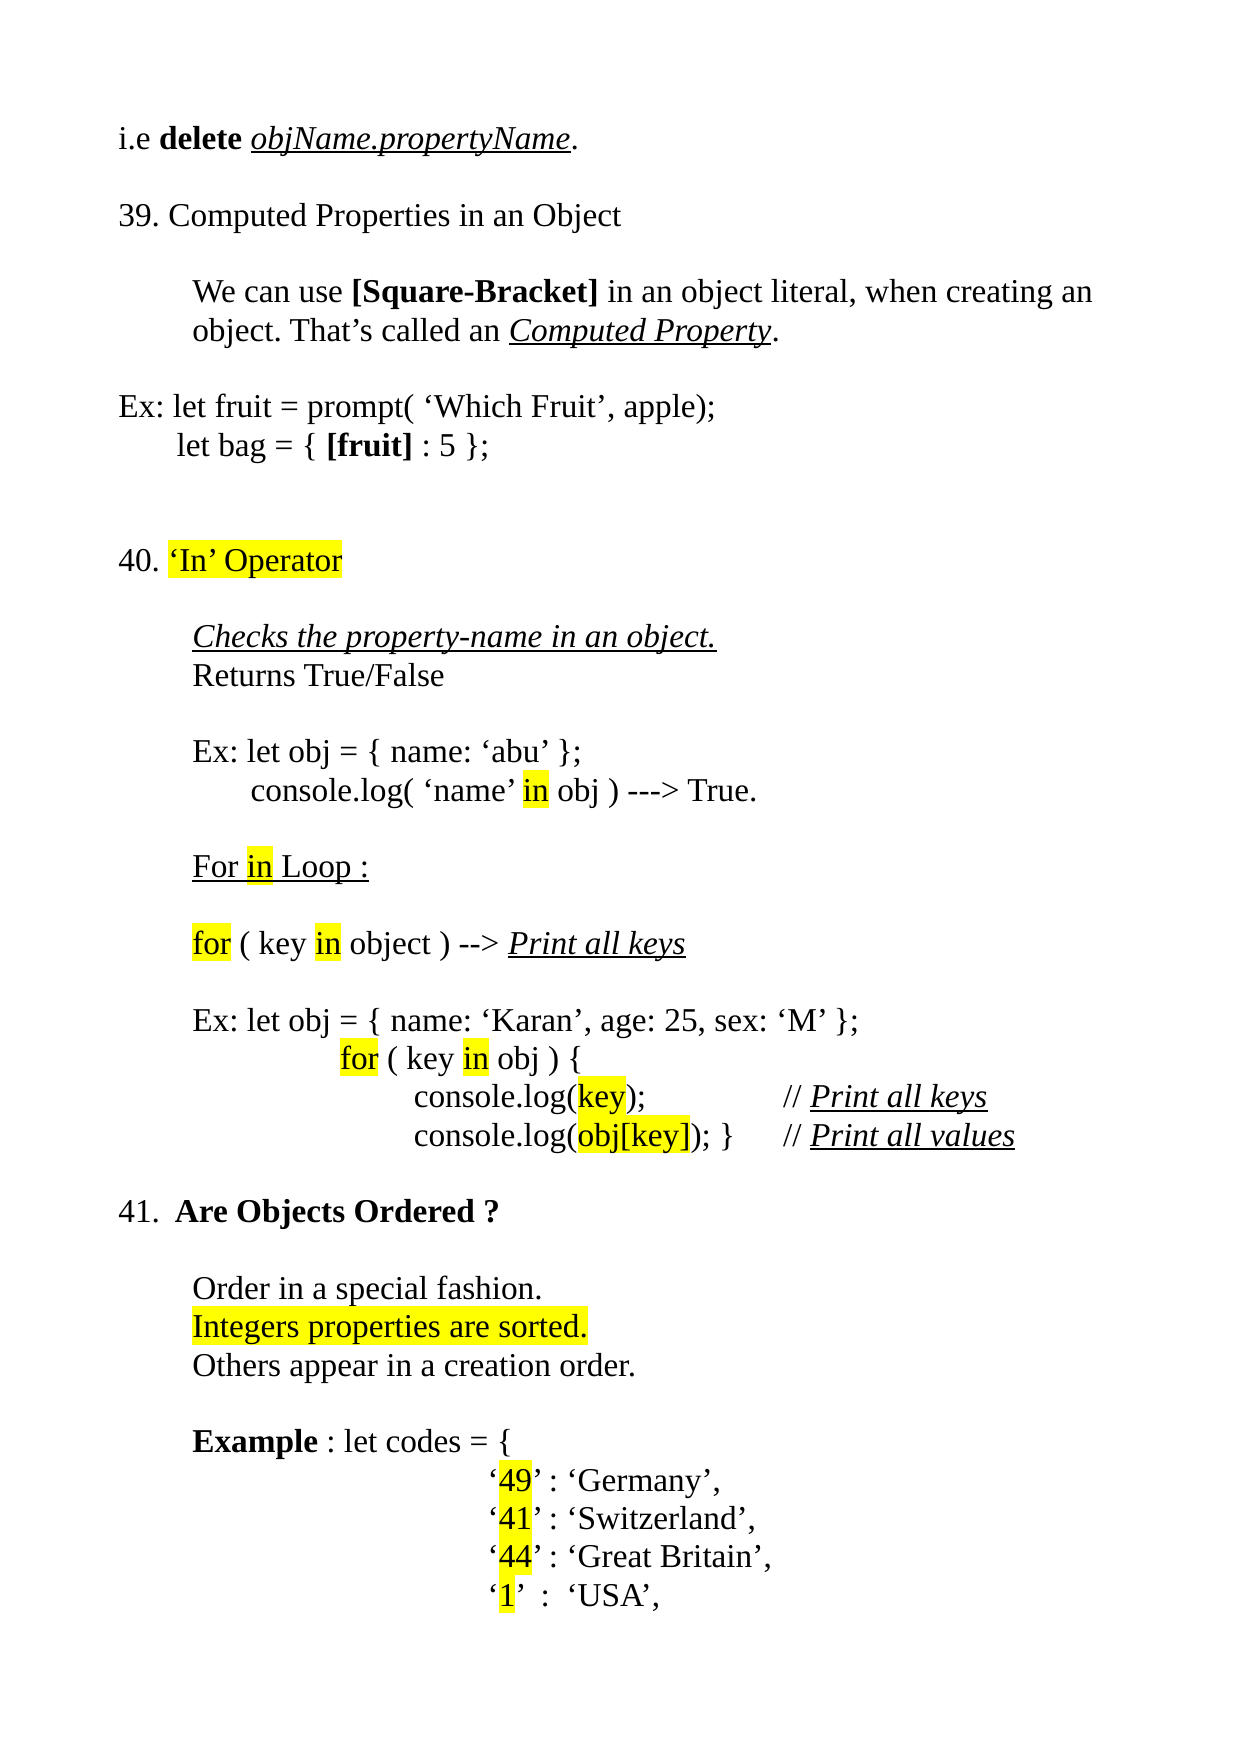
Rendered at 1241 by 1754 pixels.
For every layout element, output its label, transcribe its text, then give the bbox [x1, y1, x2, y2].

text ‘41’ : ‘Switzerland’, [118, 1498, 1122, 1536]
text console.log(obj[key]); } // Print all values [118, 1115, 1122, 1153]
text let bag = { [fruit] : 5 }; [118, 425, 1122, 463]
text Order in a special fashion. [118, 1268, 1122, 1306]
text Returns True/False [118, 655, 1122, 693]
text Integers properties are sorted. [118, 1306, 1122, 1345]
text Others appear in a creation order. [118, 1345, 1122, 1383]
text We can use [Square-Bracket] in an object literal, when creating an [118, 271, 1122, 310]
text Example : let codes = { [118, 1421, 1122, 1460]
text Ex: let obj = { name: ‘abu’ }; [118, 731, 1122, 770]
text object. That’s called an Computed Property. [118, 310, 1122, 348]
text 41. Are Objects Ordered ? [118, 1191, 1122, 1230]
text for ( key in obj ) { [118, 1038, 1122, 1076]
text Checks the property-name in an object. [118, 616, 1122, 655]
text console.log( ‘name’ in obj ) ---> True. [118, 770, 1122, 808]
text Ex: let fruit = prompt( ‘Which Fruit’, apple); [118, 386, 1122, 425]
text Ex: let obj = { name: ‘Karan’, age: 25, sex: ‘M’ }; [118, 1000, 1122, 1038]
text ‘1’ : ‘USA’, [118, 1575, 1122, 1613]
text i.e delete objName.propertyName. [118, 118, 1122, 156]
text ‘49’ : ‘Germany’, [118, 1460, 1122, 1498]
text console.log(key); // Print all keys [118, 1076, 1122, 1115]
text for ( key in object ) --> Print all keys [118, 923, 1122, 961]
text ‘44’ : ‘Great Britain’, [118, 1536, 1122, 1575]
text For in Loop : [118, 846, 1122, 885]
text 39. Computed Properties in an Object [118, 195, 1122, 233]
text 40. ‘In’ Operator [118, 540, 1122, 578]
